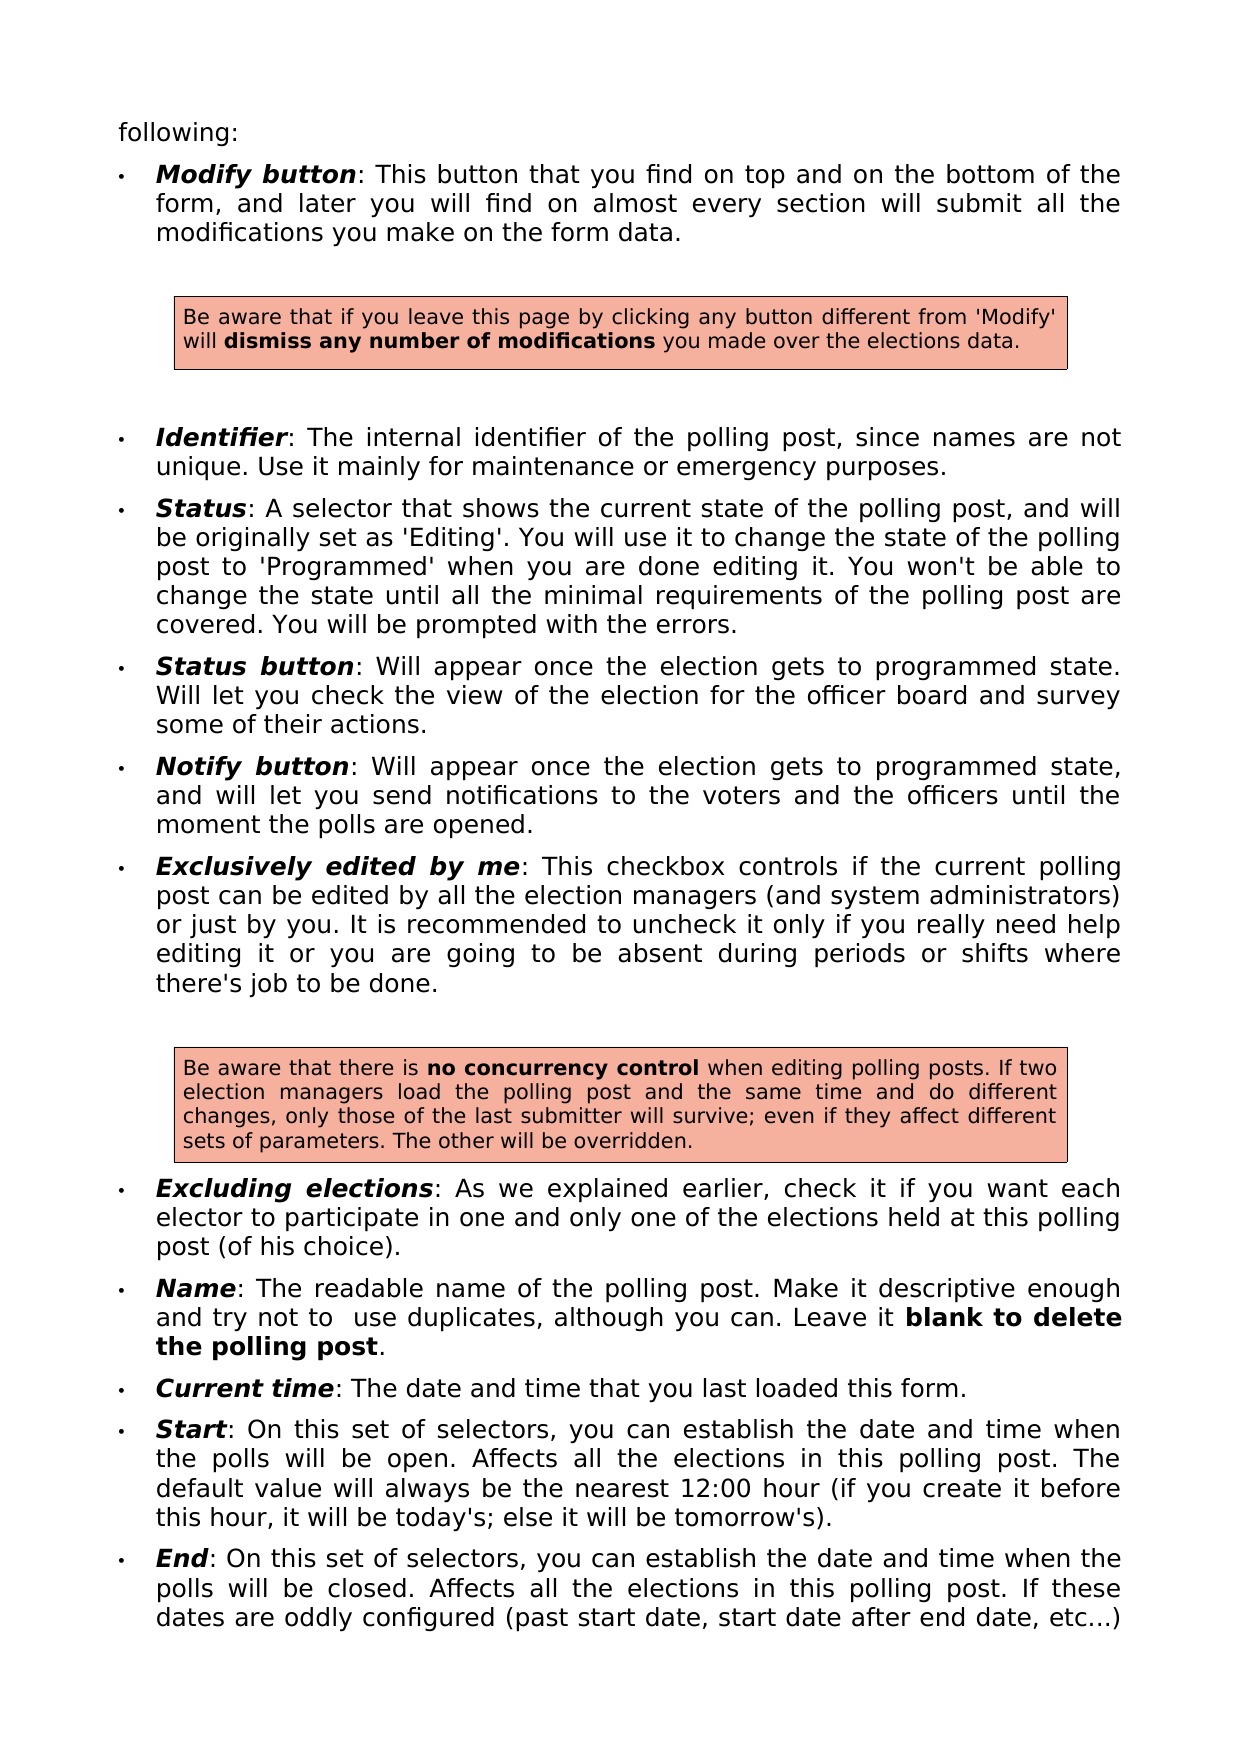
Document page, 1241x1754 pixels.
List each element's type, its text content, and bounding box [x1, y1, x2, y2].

text following: [118, 118, 1122, 147]
list Status button: Will appear once the election gets to programmed state. Will let you check the view of the election for the officer board and survey some of their actions. [118, 652, 1122, 739]
list Modify button: This button that you find on top and on the bottom of the form, and later you will find on almost every section will submit all the modifications you make on the form data. [118, 160, 1122, 247]
list Exclusively edited by me: This checkbox controls if the current polling post can be edited by all the election managers (and system administrators) or just by you. It is recommended to uncheck it only if you really need help editing it or you are going to be absent during periods or shifts where there's job to be done. [118, 852, 1122, 998]
list End: On this set of selectors, you can establish the date and time when the polls will be closed. Affects all the elections in this polling post. If these dates are oddly configured (past start date, start date after end date, etc...) [118, 1544, 1122, 1632]
list Name: The readable name of the polling post. Make it descriptive enough and try not to use duplicates, although you can. Leave it blank to delete the polling post. [118, 1274, 1122, 1361]
list Excluding elections: As we explained earlier, check it if you want each elector to participate in one and only one of the elections held at this polling post (of his choice). [118, 1010, 1122, 1261]
list Current time: The date and time that you last loaded this form. [118, 1374, 1122, 1403]
list Status: A selector that shows the current state of the polling post, and will be originally set as 'Editing'. You will use it to change the state of the polling post to 'Programmed' when you are done editing it. You won't be able to change the state until all the minimal requirements of the polling post are covered. You will be prompted with the errors. [118, 494, 1122, 639]
list Be aware that there is no concurrency control when editing polling posts. If two election managers load the polling post and the same time and do different changes, only those of the last submitter will survive; even if they affect different sets of parameters. The other will be overridden. [183, 1056, 1058, 1153]
list Start: On this set of selectors, you can establish the date and time when the polls will be open. Affects all the elections in this polling post. The default value will always be the nearest 12:00 hour (if you create it before this hour, it will be today's; else it will be tomorrow's). [118, 1415, 1122, 1532]
list Notify button: Will appear once the election gets to programmed state, and will let you send notifications to the voters and the officers until the moment the polls are opened. [118, 752, 1122, 839]
list Identifier: The internal identifier of the polling post, since names are not unique. Use it mainly for maintenance or emergency purposes. [118, 423, 1122, 481]
text Be aware that if you leave this page by clicking any button different from 'Modify' will dismiss any number of modifications you made over the elections data. [183, 305, 1058, 354]
